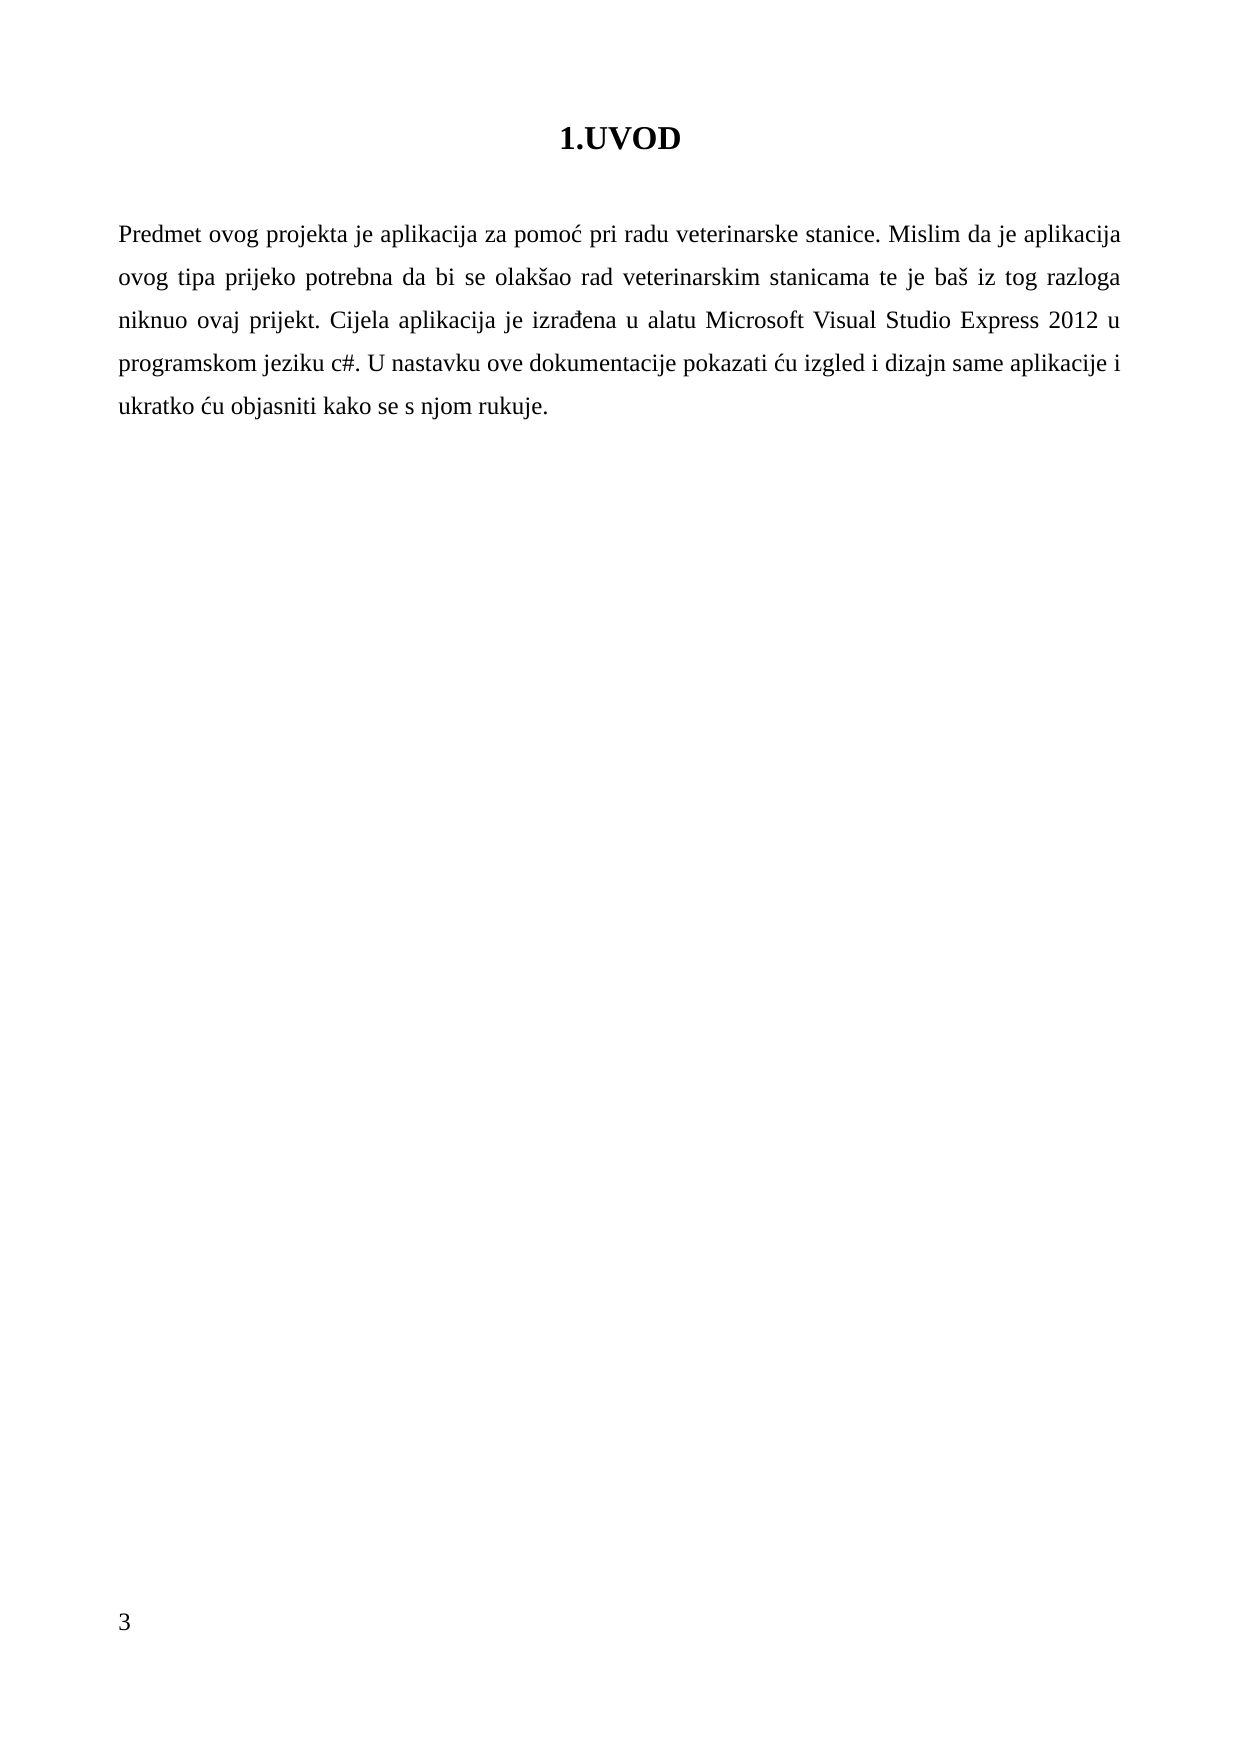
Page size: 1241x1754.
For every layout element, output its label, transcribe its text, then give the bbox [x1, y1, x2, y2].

text Predmet ovog projekta je aplikacija za pomoć pri radu veterinarske stanice. Mislim da je aplikacija ovog tipa prijeko potrebna da bi se olakšao rad veterinarskim stanicama te je baš iz tog razloga niknuo ovaj prijekt. Cijela aplikacija je izrađena u alatu Microsoft Visual Studio Express 2012 u programskom jeziku c#. U nastavku ove dokumentacije pokazati ću izgled i dizajn same aplikacije i ukratko ću objasniti kako se s njom rukuje. [118, 219, 1122, 420]
text 1.UVOD [118, 118, 1122, 156]
